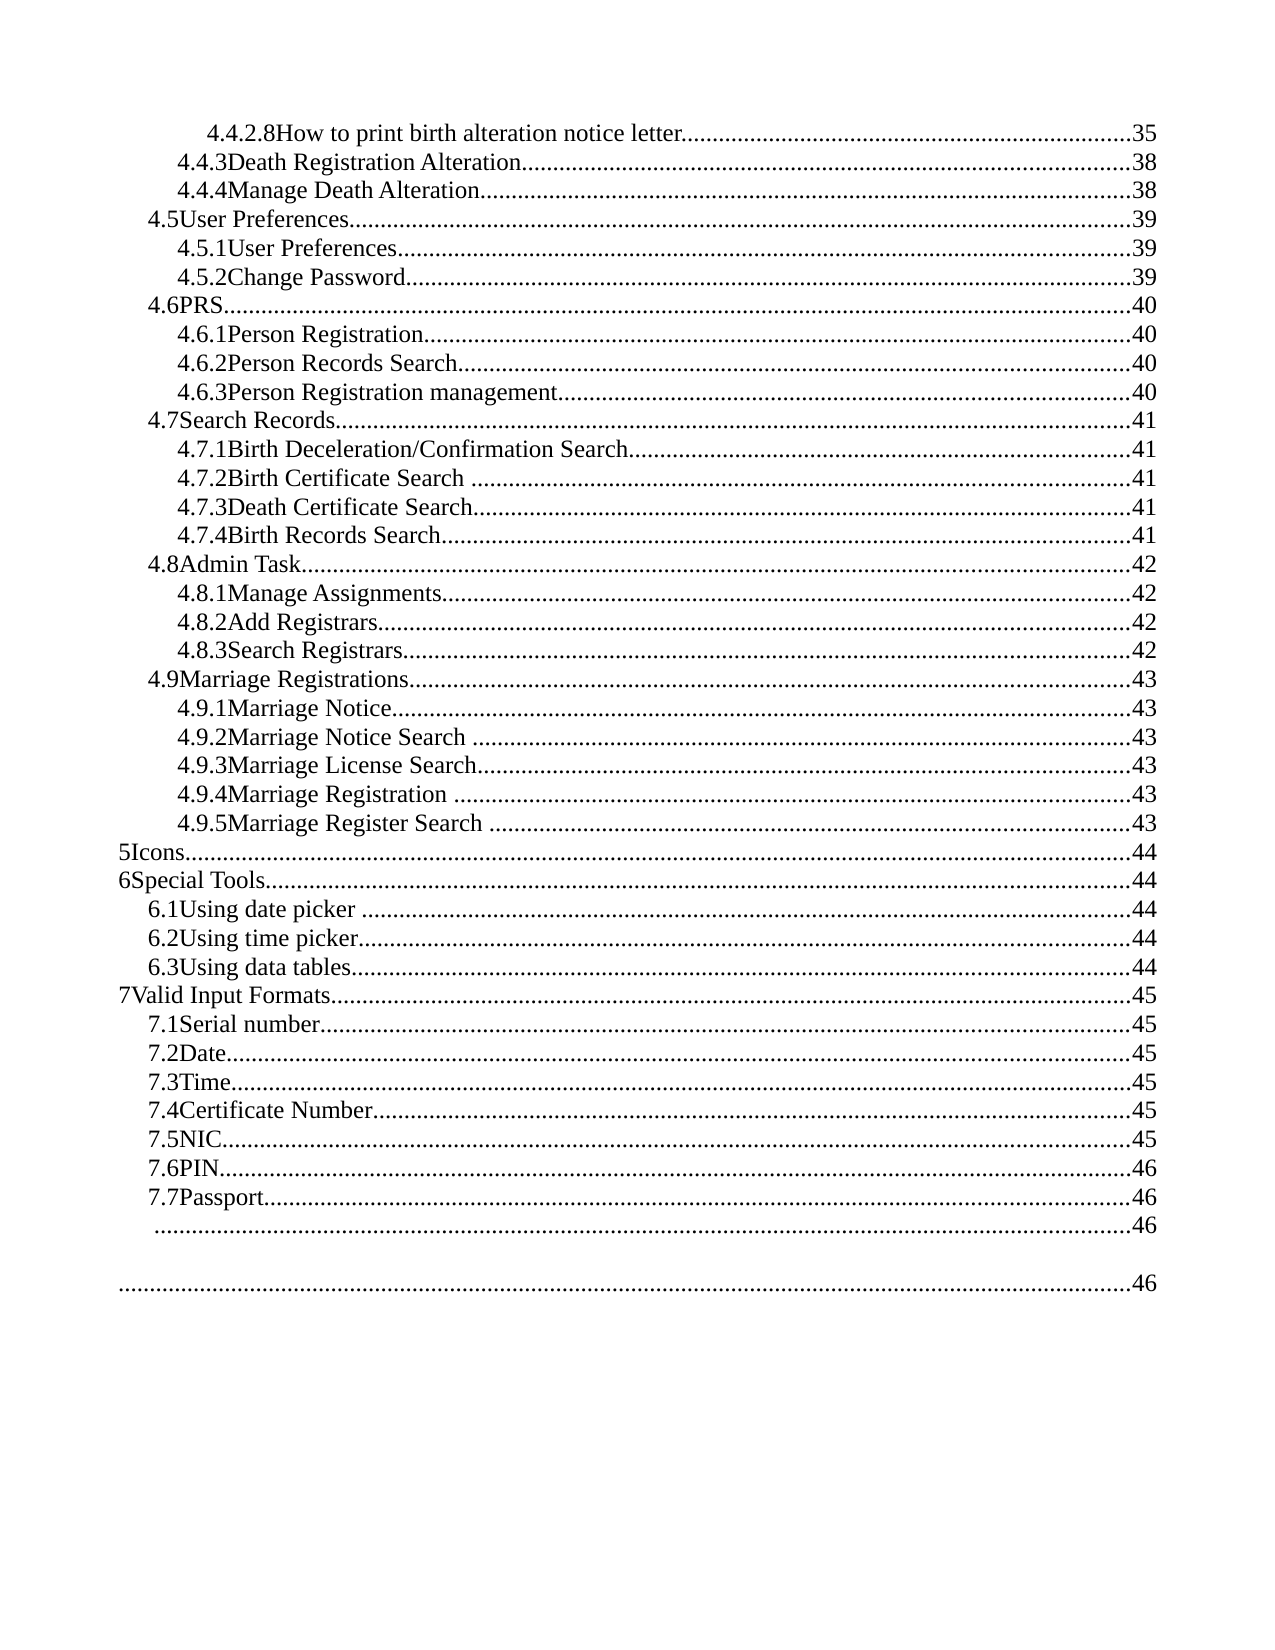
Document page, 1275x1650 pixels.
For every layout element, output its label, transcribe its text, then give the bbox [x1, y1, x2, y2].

text 7.7Passport 46 [148, 1182, 1157, 1211]
text 6Special Tools 44 [118, 866, 1157, 894]
text 4.6.3Person Registration management 40 [177, 377, 1157, 406]
text 4.4.2.8How to print birth alteration notice letter. 35 [207, 118, 1157, 147]
text 4.9.1Marriage Notice 43 [177, 693, 1157, 722]
text 46 [148, 1211, 1157, 1239]
text 7Valid Input Formats 45 [118, 981, 1157, 1009]
text 4.8Admin Task 42 [148, 549, 1157, 578]
text 4.6.2Person Records Search 40 [177, 348, 1157, 377]
text 4.5.1User Preferences 39 [177, 233, 1157, 262]
text 7.1Serial number 45 [148, 1009, 1157, 1038]
text 4.9Marriage Registrations 43 [148, 664, 1157, 693]
text 4.5User Preferences 39 [148, 204, 1157, 233]
text 4.9.5Marriage Register Search 43 [177, 808, 1157, 837]
text 4.7.1Birth Deceleration/Confirmation Search 41 [177, 434, 1157, 463]
text 6.2Using time picker 44 [148, 923, 1157, 952]
text 4.7.2Birth Certificate Search 41 [177, 463, 1157, 492]
text 4.9.3Marriage License Search 43 [177, 751, 1157, 779]
text 7.5NIC 45 [148, 1124, 1157, 1153]
text 4.5.2Change Password 39 [177, 262, 1157, 291]
text 5Icons 44 [118, 837, 1157, 866]
text 4.7Search Records 41 [148, 406, 1157, 434]
text 4.9.2Marriage Notice Search 43 [177, 722, 1157, 751]
text 46 [118, 1239, 1157, 1297]
text 6.3Using data tables 44 [148, 952, 1157, 981]
text 7.4Certificate Number 45 [148, 1096, 1157, 1124]
text 4.6PRS 40 [148, 291, 1157, 319]
text 7.6PIN 46 [148, 1153, 1157, 1182]
text 4.4.4Manage Death Alteration 38 [177, 176, 1157, 204]
text 4.4.3Death Registration Alteration 38 [177, 147, 1157, 176]
text 7.3Time 45 [148, 1067, 1157, 1096]
text 4.6.1Person Registration 40 [177, 319, 1157, 348]
text 4.7.3Death Certificate Search 41 [177, 492, 1157, 521]
text 4.7.4Birth Records Search 41 [177, 521, 1157, 549]
text 4.8.3Search Registrars 42 [177, 636, 1157, 664]
text 7.2Date 45 [148, 1038, 1157, 1067]
text 4.8.1Manage Assignments 42 [177, 578, 1157, 607]
text 4.9.4Marriage Registration 43 [177, 779, 1157, 808]
text 6.1Using date picker 44 [148, 894, 1157, 923]
text 4.8.2Add Registrars 42 [177, 607, 1157, 636]
